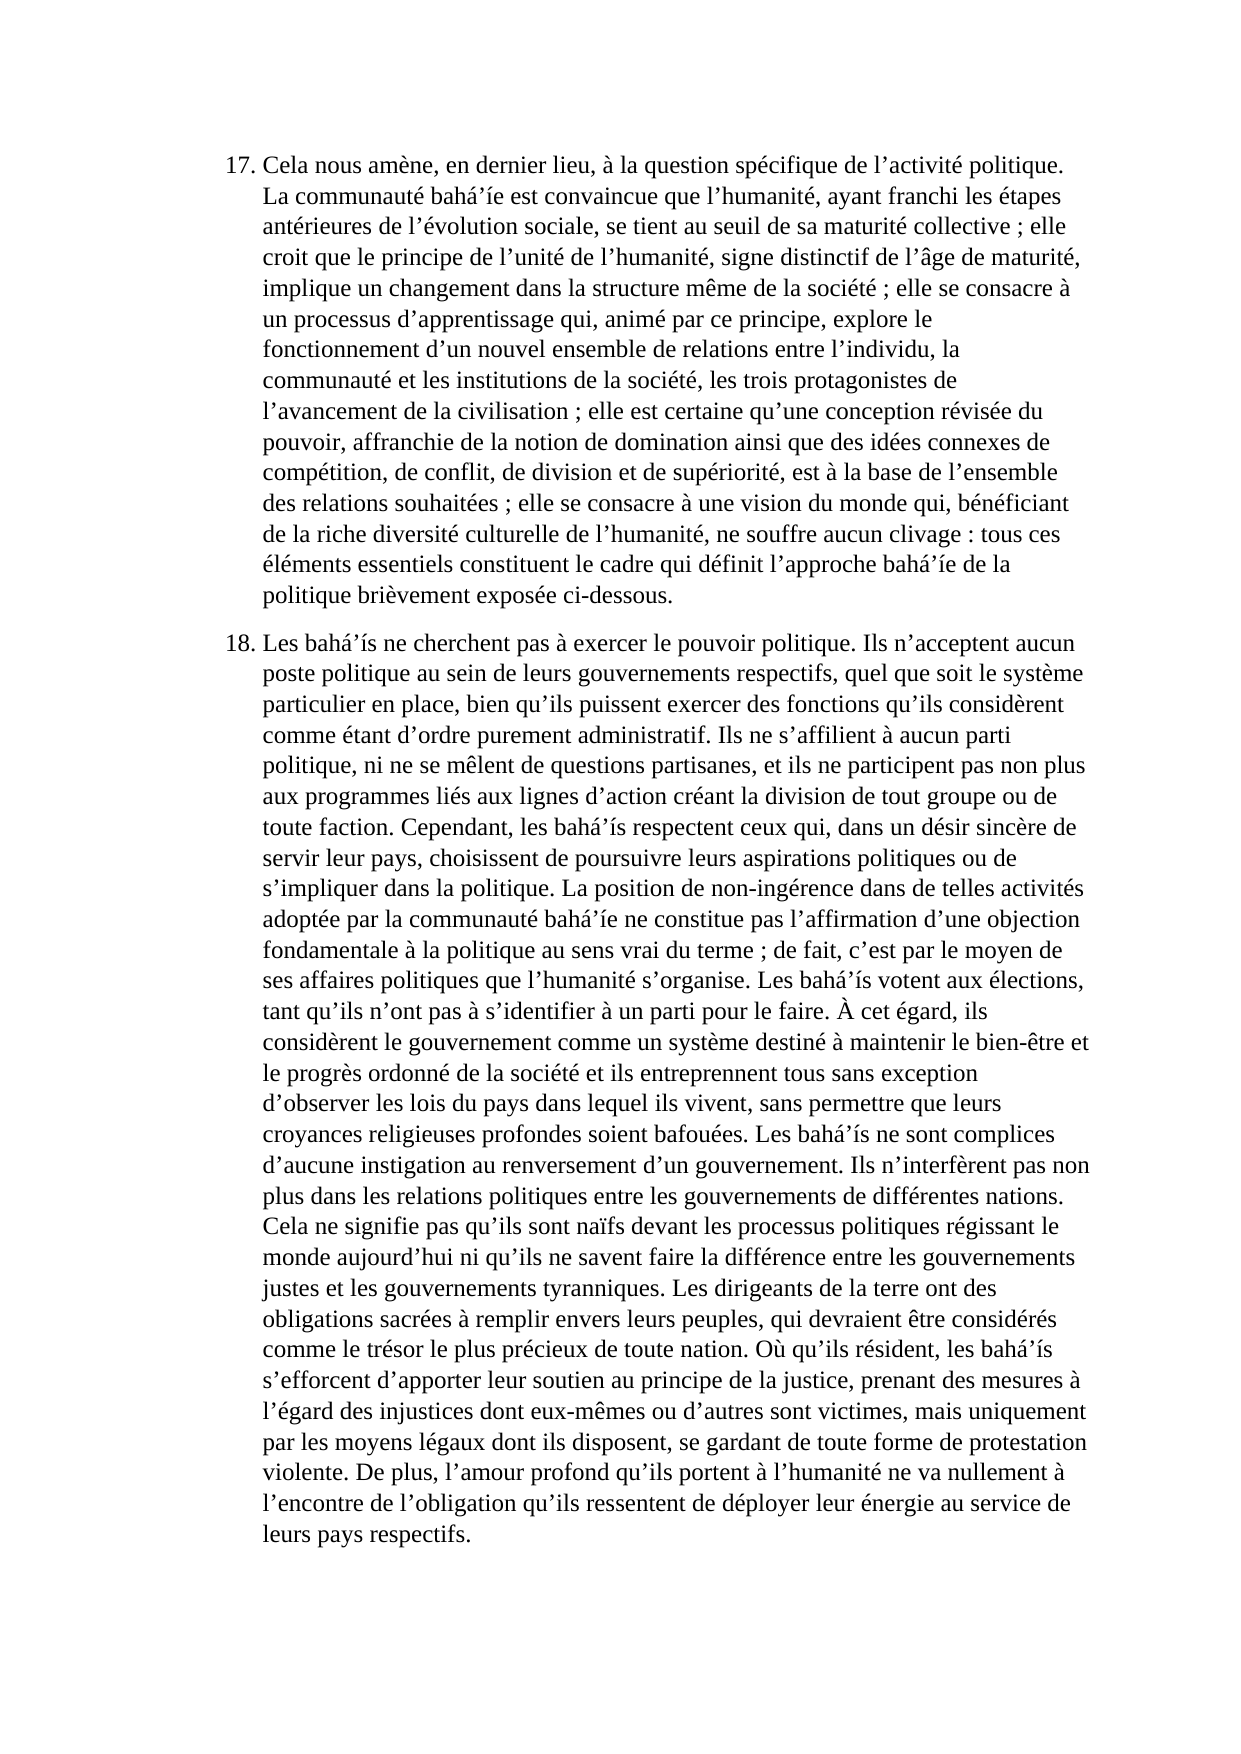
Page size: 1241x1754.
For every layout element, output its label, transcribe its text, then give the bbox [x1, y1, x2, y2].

list Les bahá’ís ne cherchent pas à exercer le pouvoir politique. Ils n’acceptent aucun poste politique au sein de leurs gouvernements respectifs, quel que soit le système particulier en place, bien qu’ils puissent exercer des fonctions qu’ils considèrent comme étant d’ordre purement administratif. Ils ne s’affilient à aucun parti politique, ni ne se mêlent de questions partisanes, et ils ne participent pas non plus aux programmes liés aux lignes d’action créant la division de tout groupe ou de toute faction. Cependant, les bahá’ís respectent ceux qui, dans un désir sincère de servir leur pays, choisissent de poursuivre leurs aspirations politiques ou de s’impliquer dans la politique. La position de non-ingérence dans de telles activités adoptée par la communauté bahá’íe ne constitue pas l’affirmation d’une objection fondamentale à la politique au sens vrai du terme ; de fait, c’est par le moyen de ses affaires politiques que l’humanité s’organise. Les bahá’ís votent aux élections, tant qu’ils n’ont pas à s’identifier à un parti pour le faire. À cet égard, ils considèrent le gouvernement comme un système destiné à maintenir le bien-être et le progrès ordonné de la société et ils entreprennent tous sans exception d’observer les lois du pays dans lequel ils vivent, sans permettre que leurs croyances religieuses profondes soient bafouées. Les bahá’ís ne sont complices d’aucune instigation au renversement d’un gouvernement. Ils n’interfèrent pas non plus dans les relations politiques entre les gouvernements de différentes nations. Cela ne signifie pas qu’ils sont naïfs devant les processus politiques régissant le monde aujourd’hui ni qu’ils ne savent faire la différence entre les gouvernements justes et les gouvernements tyranniques. Les dirigeants de la terre ont des obligations sacrées à remplir envers leurs peuples, qui devraient être considérés comme le trésor le plus précieux de toute nation. Où qu’ils résident, les bahá’ís s’efforcent d’apporter leur soutien au principe de la justice, prenant des mesures à l’égard des injustices dont eux-mêmes ou d’autres sont victimes, mais uniquement par les moyens légaux dont ils disposent, se gardant de toute forme de protestation violente. De plus, l’amour profond qu’ils portent à l’humanité ne va nullement à l’encontre de l’obligation qu’ils ressentent de déployer leur énergie au service de leurs pays respectifs. [225, 628, 1090, 1547]
list Cela nous amène, en dernier lieu, à la question spécifique de l’activité politique. La communauté bahá’íe est convaincue que l’humanité, ayant franchi les étapes antérieures de l’évolution sociale, se tient au seuil de sa maturité collective ; elle croit que le principe de l’unité de l’humanité, signe distinctif de l’âge de maturité, implique un changement dans la structure même de la société ; elle se consacre à un processus d’apprentissage qui, animé par ce principe, explore le fonctionnement d’un nouvel ensemble de relations entre l’individu, la communauté et les institutions de la société, les trois protagonistes de l’avancement de la civilisation ; elle est certaine qu’une conception révisée du pouvoir, affranchie de la notion de domination ainsi que des idées connexes de compétition, de conflit, de division et de supériorité, est à la base de l’ensemble des relations souhaitées ; elle se consacre à une vision du monde qui, bénéficiant de la riche diversité culturelle de l’humanité, ne souffre aucun clivage : tous ces éléments essentiels constituent le cadre qui définit l’approche bahá’íe de la politique brièvement exposée ci-dessous. [225, 150, 1090, 609]
